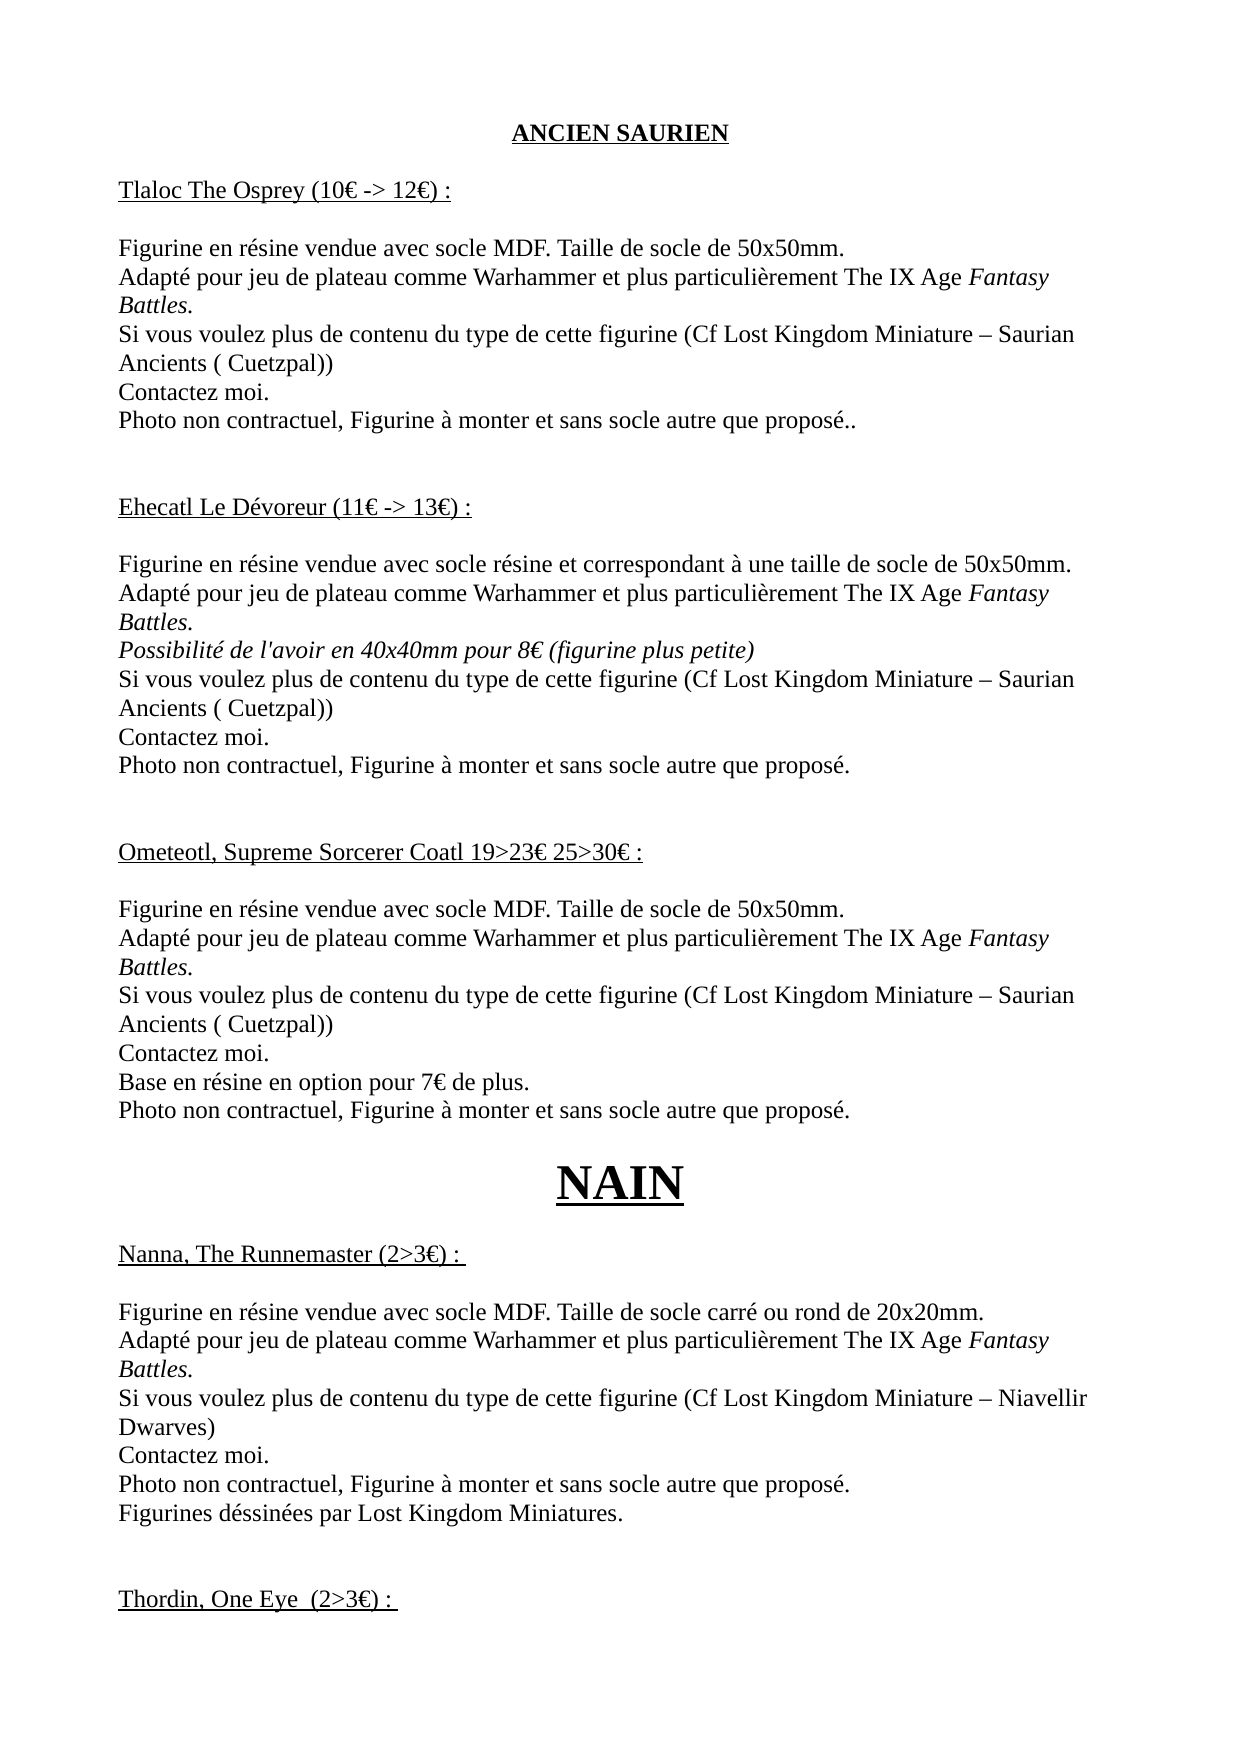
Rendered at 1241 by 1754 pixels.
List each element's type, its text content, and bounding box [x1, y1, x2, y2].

text Contactez moi. [118, 1038, 1122, 1067]
text Contactez moi. [118, 722, 1122, 751]
text ANCIEN SAURIEN [118, 118, 1122, 147]
text Figurine en résine vendue avec socle résine et correspondant à une taille de socle de 50x50mm. Adapté pour jeu de plateau comme Warhammer et plus particulièrement The IX Age Fantasy Battles. [118, 549, 1122, 636]
text Photo non contractuel, Figurine à monter et sans socle autre que proposé. [118, 1096, 1122, 1124]
text Tlaloc The Osprey (10€ -> 12€) : [118, 176, 1122, 233]
text Figurine en résine vendue avec socle MDF. Taille de socle carré ou rond de 20x20mm. Adapté pour jeu de plateau comme Warhammer et plus particulièrement The IX Age Fantasy Battles. Si vous voulez plus de contenu du type de cette figurine (Cf Lost Kingdom Miniature – Niavellir Dwarves) [118, 1297, 1122, 1441]
text Nanna, The Runnemaster (2>3€) : [118, 1239, 1122, 1268]
text Ometeotl, Supreme Sorcerer Coatl 19>23€ 25>30€ : [118, 837, 1122, 866]
text Photo non contractuel, Figurine à monter et sans socle autre que proposé. [118, 751, 1122, 779]
text Ehecatl Le Dévoreur (11€ -> 13€) : [118, 492, 1122, 549]
text Possibilité de l'avoir en 40x40mm pour 8€ (figurine plus petite) Si vous voulez plus de contenu du type de cette figurine (Cf Lost Kingdom Miniature – Saurian Ancients ( Cuetzpal)) [118, 636, 1122, 722]
text NAIN [118, 1153, 1122, 1211]
text Figurine en résine vendue avec socle MDF. Taille de socle de 50x50mm. Adapté pour jeu de plateau comme Warhammer et plus particulièrement The IX Age Fantasy Battles. Si vous voulez plus de contenu du type de cette figurine (Cf Lost Kingdom Miniature – Saurian Ancients ( Cuetzpal)) [118, 233, 1122, 377]
text Photo non contractuel, Figurine à monter et sans socle autre que proposé. [118, 1469, 1122, 1498]
text Figurines déssinées par Lost Kingdom Miniatures. [118, 1498, 1122, 1527]
text Contactez moi. [118, 1441, 1122, 1469]
text Base en résine en option pour 7€ de plus. [118, 1067, 1122, 1096]
text Thordin, One Eye (2>3€) : [118, 1584, 1122, 1613]
text Photo non contractuel, Figurine à monter et sans socle autre que proposé.. [118, 406, 1122, 434]
text Contactez moi. [118, 377, 1122, 406]
text Figurine en résine vendue avec socle MDF. Taille de socle de 50x50mm. Adapté pour jeu de plateau comme Warhammer et plus particulièrement The IX Age Fantasy Battles. Si vous voulez plus de contenu du type de cette figurine (Cf Lost Kingdom Miniature – Saurian Ancients ( Cuetzpal)) [118, 894, 1122, 1038]
